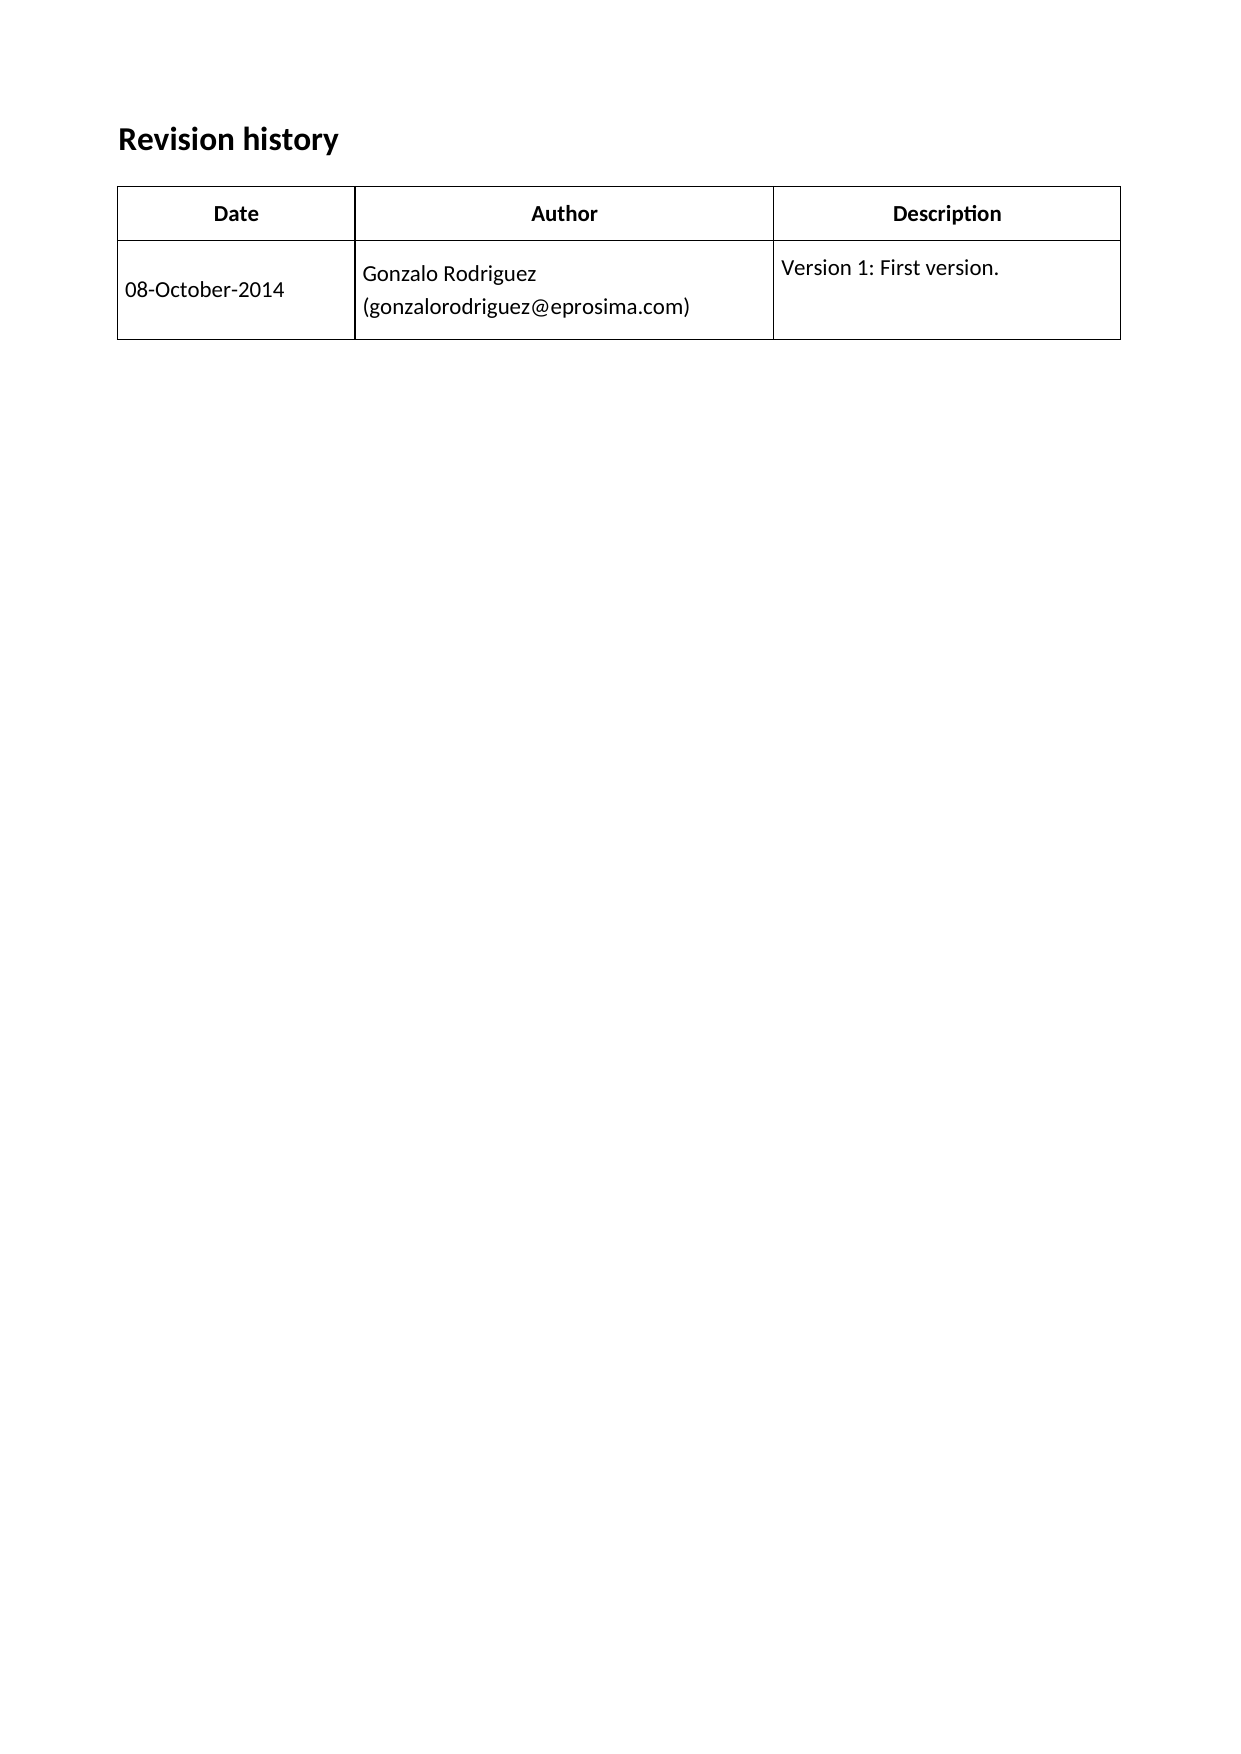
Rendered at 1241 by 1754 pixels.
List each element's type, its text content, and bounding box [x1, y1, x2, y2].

table_header Date [118, 187, 354, 240]
table_header Description [774, 187, 1120, 240]
table_header Author [356, 187, 773, 240]
table_cell Version 1: First version. [774, 241, 1120, 338]
table_cell Gonzalo Rodriguez (gonzalorodriguez@eprosima.com) [356, 241, 773, 338]
table_cell 08-October-2014 [118, 241, 354, 338]
subtitle Revision history [118, 118, 1122, 159]
